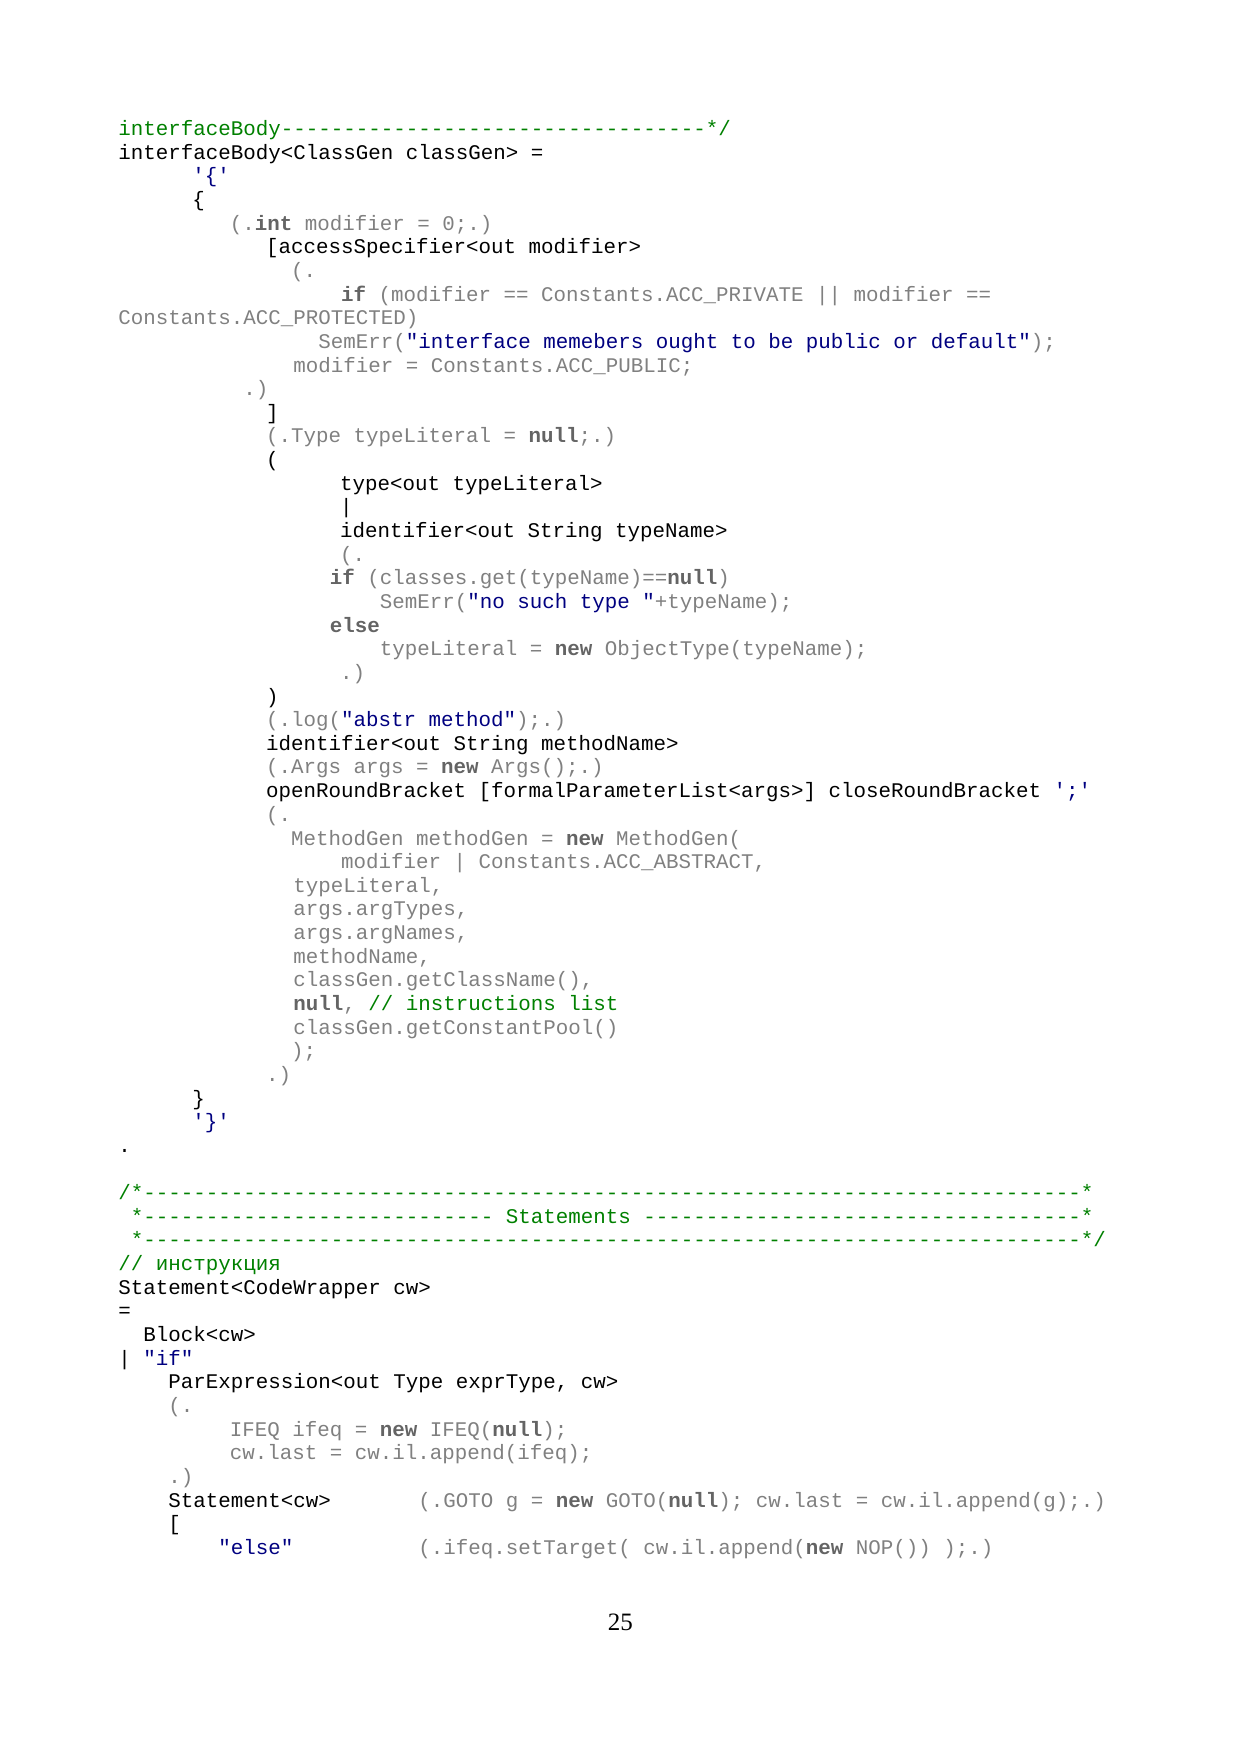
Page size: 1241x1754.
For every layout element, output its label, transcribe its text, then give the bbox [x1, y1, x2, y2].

text Statement<CodeWrapper cw> [118, 1277, 1122, 1300]
text ( [118, 449, 1122, 473]
text interfaceBody<ClassGen classGen> = [118, 142, 1122, 165]
text (. [118, 1395, 1122, 1419]
text ); [118, 1040, 1122, 1064]
text MethodGen methodGen = new MethodGen( [118, 827, 1122, 851]
text (. [118, 544, 1122, 567]
text else [118, 615, 1122, 638]
text classGen.getClassName(), [118, 969, 1122, 993]
text identifier<out String typeName> [118, 520, 1122, 544]
text null, // instructions list [118, 993, 1122, 1017]
text modifier = Constants.ACC_PUBLIC; [118, 354, 1122, 378]
text { [118, 189, 1122, 213]
text cw.last = cw.il.append(ifeq); [118, 1442, 1122, 1466]
text interfaceBody----------------------------------*/ [118, 118, 1122, 142]
text ParExpression<out Type exprType, cw> [118, 1371, 1122, 1395]
text typeLiteral, [118, 875, 1122, 898]
text (.Args args = new Args();.) [118, 757, 1122, 780]
text modifier | Constants.ACC_ABSTRACT, [118, 851, 1122, 875]
text '{' [118, 165, 1122, 189]
text *---------------------------------------------------------------------------*/ [118, 1229, 1122, 1253]
text args.argNames, [118, 922, 1122, 946]
text '}' [118, 1111, 1122, 1135]
text if (classes.get(typeName)==null) [118, 567, 1122, 591]
text .) [118, 378, 1122, 402]
text typeLiteral = new ObjectType(typeName); [118, 638, 1122, 662]
text = [118, 1300, 1122, 1324]
text (.int modifier = 0;.) [118, 213, 1122, 236]
text if (modifier == Constants.ACC_PRIVATE || modifier == Constants.ACC_PROTECTED) [118, 284, 1122, 331]
text [accessSpecifier<out modifier> [118, 236, 1122, 260]
text Statement<cw> (.GOTO g = new GOTO(null); cw.last = cw.il.append(g);.) [118, 1489, 1122, 1513]
text methodName, [118, 946, 1122, 969]
text *---------------------------- Statements -----------------------------------* [118, 1206, 1122, 1229]
text Block<cw> [118, 1324, 1122, 1348]
text | [118, 496, 1122, 520]
text (. [118, 260, 1122, 284]
text (. [118, 804, 1122, 827]
text IFEQ ifeq = new IFEQ(null); [118, 1419, 1122, 1442]
text ] [118, 402, 1122, 426]
text SemErr("no such type "+typeName); [118, 591, 1122, 615]
text identifier<out String methodName> [118, 733, 1122, 757]
text // инструкция [118, 1253, 1122, 1277]
text "else" (.ifeq.setTarget( cw.il.append(new NOP()) );.) [118, 1537, 1122, 1561]
text (.log("abstr method");.) [118, 709, 1122, 733]
text . [118, 1135, 1122, 1158]
text } [118, 1088, 1122, 1111]
text openRoundBracket [formalParameterList<args>] closeRoundBracket ';' [118, 780, 1122, 804]
text SemErr("interface memebers ought to be public or default"); [118, 331, 1122, 354]
text type<out typeLiteral> [118, 473, 1122, 496]
text .) [118, 1064, 1122, 1088]
text ) [118, 686, 1122, 709]
text .) [118, 1466, 1122, 1489]
text classGen.getConstantPool() [118, 1017, 1122, 1040]
text args.argTypes, [118, 898, 1122, 922]
text [ [118, 1513, 1122, 1537]
text .) [118, 662, 1122, 686]
text /*---------------------------------------------------------------------------* [118, 1182, 1122, 1206]
text | "if" [118, 1348, 1122, 1371]
text (.Type typeLiteral = null;.) [118, 426, 1122, 449]
